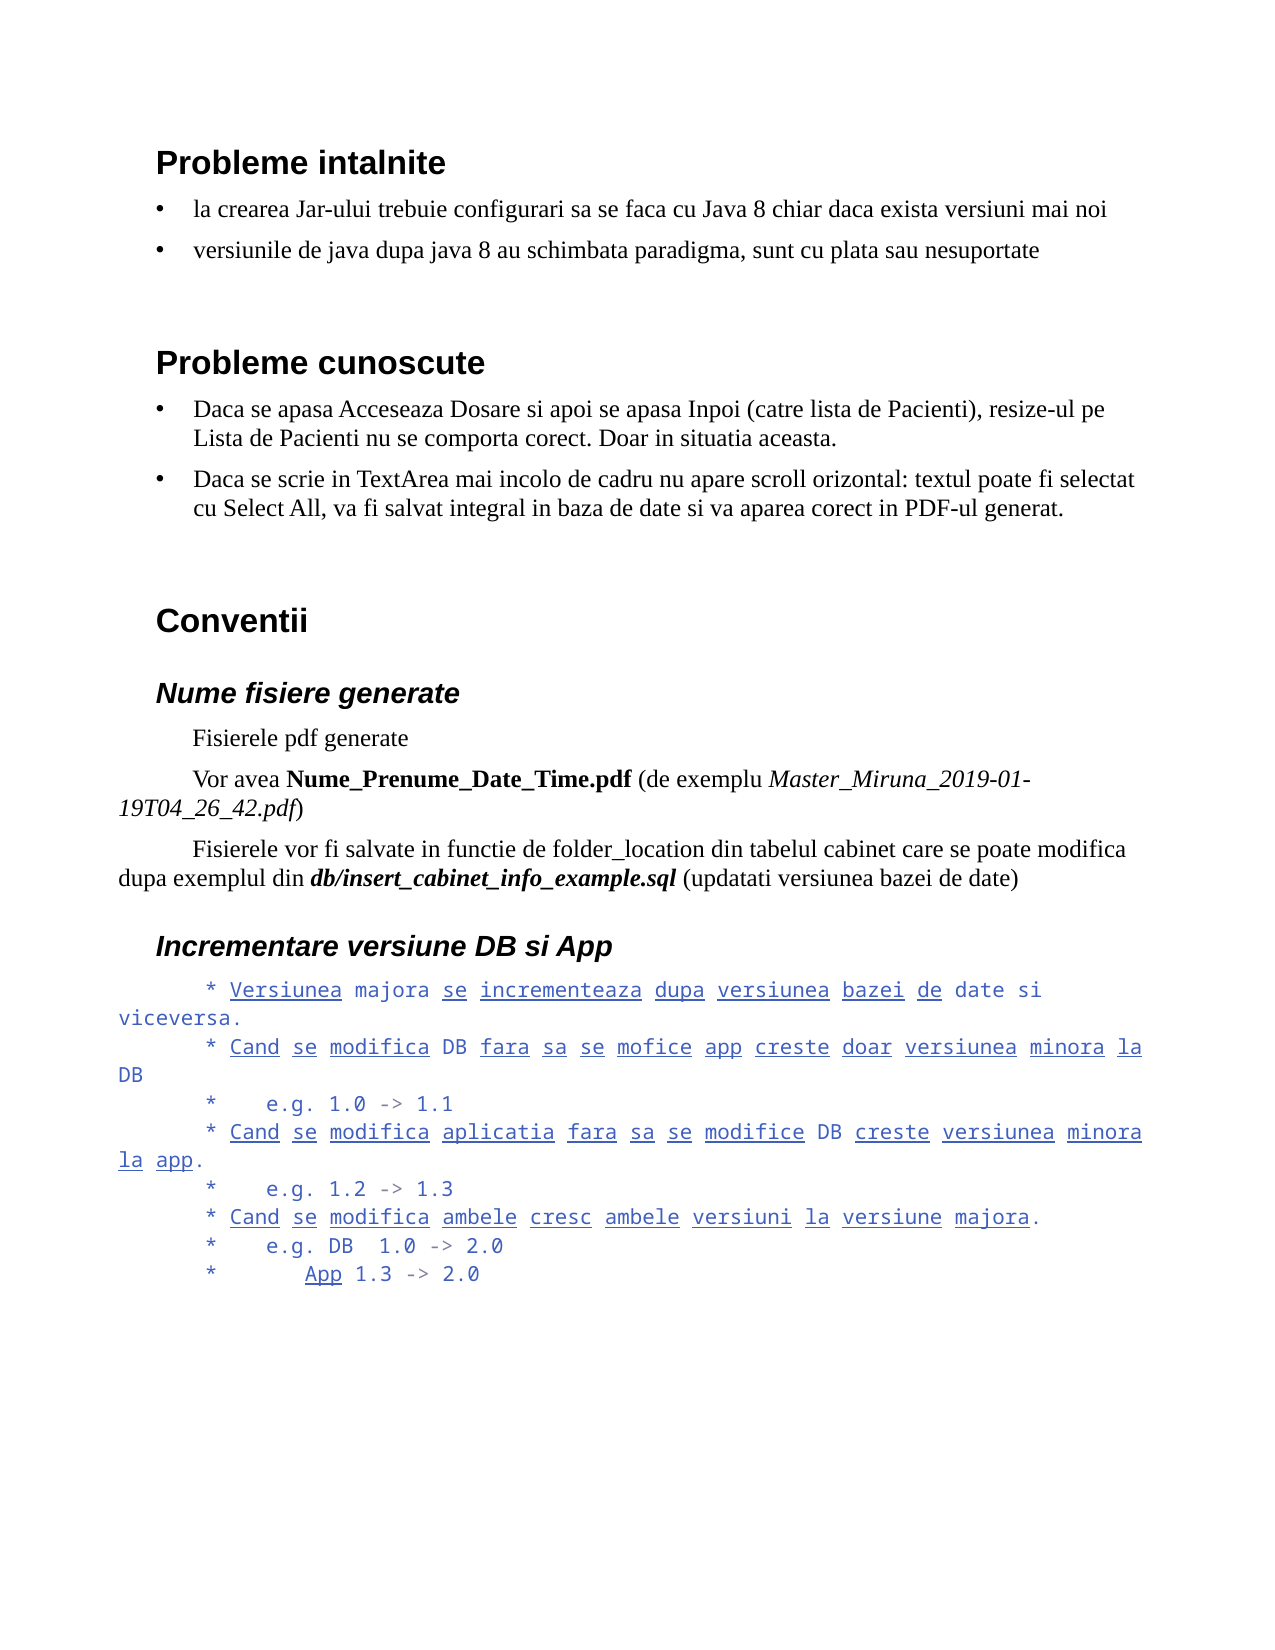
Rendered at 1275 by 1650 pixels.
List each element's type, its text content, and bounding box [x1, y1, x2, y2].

list versiunile de java dupa java 8 au schimbata paradigma, sunt cu plata sau nesuportate [156, 236, 1157, 264]
text * e.g. 1.0 -> 1.1 [118, 1089, 1157, 1117]
list Daca se scrie in TextArea mai incolo de cadru nu apare scroll orizontal: textul poate fi selectat cu Select All, va fi salvat integral in baza de date si va aparea corect in PDF-ul generat. [156, 464, 1157, 522]
subtitle Probleme intalnite [156, 143, 1157, 182]
subtitle Incrementare versiune DB si App [156, 929, 1157, 962]
text * e.g. DB 1.0 -> 2.0 [118, 1231, 1157, 1259]
text * Versiunea majora se incrementeaza dupa versiunea bazei de date si viceversa. [118, 975, 1157, 1032]
text * Cand se modifica DB fara sa se mofice app creste doar versiunea minora la DB [118, 1032, 1157, 1089]
subtitle Probleme cunoscute [156, 343, 1157, 382]
text Fisierele pdf generate [118, 723, 1157, 751]
text * e.g. 1.2 -> 1.3 [118, 1174, 1157, 1202]
text Fisierele vor fi salvate in functie de folder_location din tabelul cabinet care se poate modifica dupa exemplul din db/insert_cabinet_info_example.sql (updatati versiunea bazei de date) [118, 834, 1157, 891]
subtitle Conventii [156, 600, 1157, 639]
list Daca se apasa Acceseaza Dosare si apoi se apasa Inpoi (catre lista de Pacienti), resize-ul pe Lista de Pacienti nu se comporta corect. Doar in situatia aceasta. [156, 394, 1157, 452]
text Vor avea Nume_Prenume_Date_Time.pdf (de exemplu Master_Miruna_2019-01-19T04_26_42.pdf) [118, 764, 1157, 821]
text * Cand se modifica ambele cresc ambele versiuni la versiune majora. [118, 1202, 1157, 1231]
subtitle Nume fisiere generate [156, 677, 1157, 710]
text * Cand se modifica aplicatia fara sa se modifice DB creste versiunea minora la app. [118, 1117, 1157, 1174]
list la crearea Jar-ului trebuie configurari sa se faca cu Java 8 chiar daca exista versiuni mai noi [156, 194, 1157, 223]
text * App 1.3 -> 2.0 [118, 1259, 1157, 1288]
